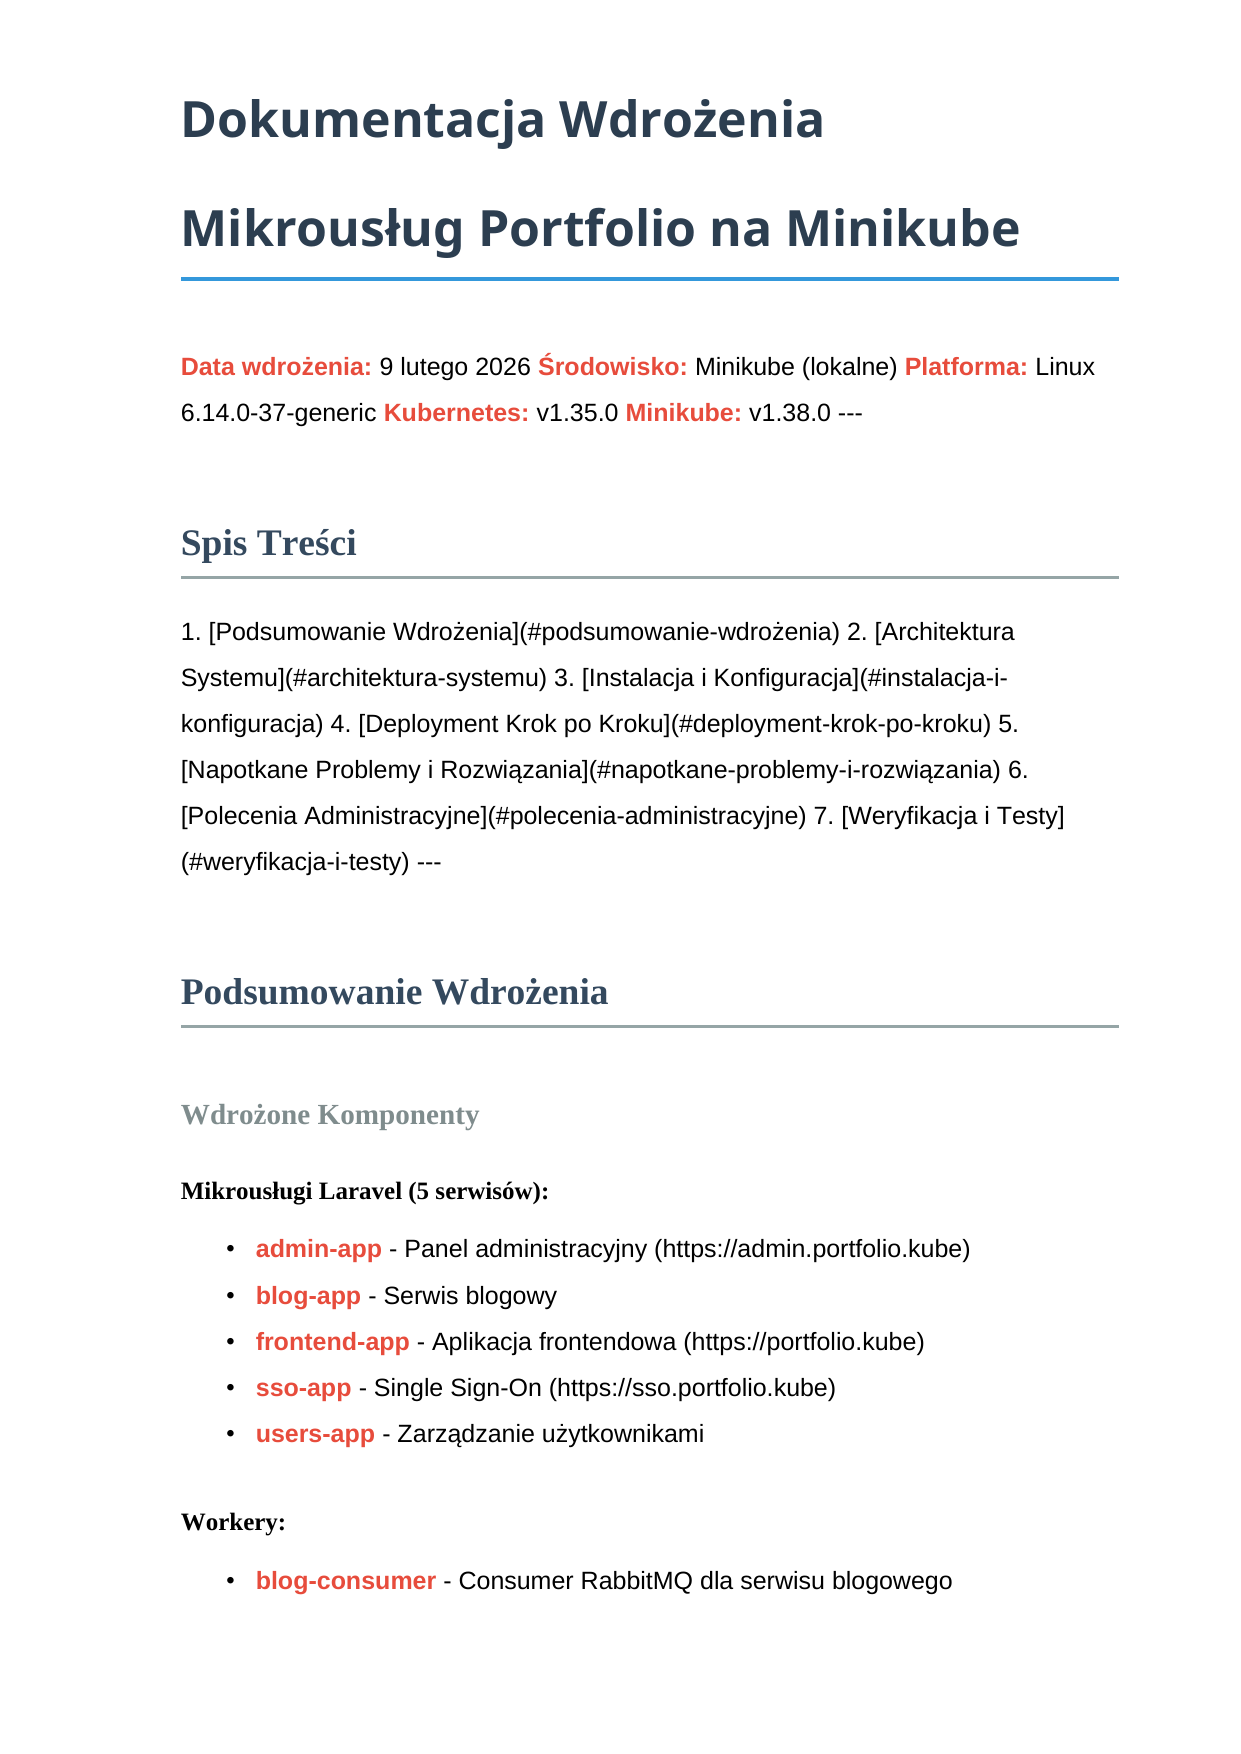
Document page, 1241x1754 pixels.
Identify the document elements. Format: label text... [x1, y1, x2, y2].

list blog-consumer - Consumer RabbitMQ dla serwisu blogowego [226, 1566, 1119, 1594]
list blog-app - Serwis blogowy [226, 1281, 1119, 1309]
subtitle Mikrousługi Laravel (5 serwisów): [181, 1176, 1119, 1205]
subtitle Wdrożone Komponenty [181, 1097, 1119, 1131]
subtitle Workery: [181, 1507, 1119, 1536]
list admin-app - Panel administracyjny (https://admin.portfolio.kube) [226, 1234, 1119, 1263]
list users-app - Zarządzanie użytkownikami [226, 1419, 1119, 1448]
list sso-app - Single Sign-On (https://sso.portfolio.kube) [226, 1373, 1119, 1402]
text Data wdrożenia: 9 lutego 2026 Środowisko: Minikube (lokalne) Platforma: Linux 6.14.0-37-generic Kubernetes: v1.35.0 Minikube: v1.38.0 --- [181, 352, 1119, 426]
subtitle Dokumentacja Wdrożenia Mikrousług Portfolio na Minikube [181, 84, 1119, 277]
text 1. [Podsumowanie Wdrożenia](#podsumowanie-wdrożenia) 2. [Architektura Systemu](#architektura-systemu) 3. [Instalacja i Konfiguracja](#instalacja-i-konfiguracja) 4. [Deployment Krok po Kroku](#deployment-krok-po-kroku) 5. [Napotkane Problemy i Rozwiązania](#napotkane-problemy-i-rozwiązania) 6. [Polecenia Administracyjne](#polecenia-administracyjne) 7. [Weryfikacja i Testy](#weryfikacja-i-testy) --- [181, 617, 1119, 876]
list frontend-app - Aplikacja frontendowa (https://portfolio.kube) [226, 1327, 1119, 1356]
subtitle Podsumowanie Wdrożenia [181, 969, 1119, 1025]
subtitle Spis Treści [181, 520, 1119, 576]
